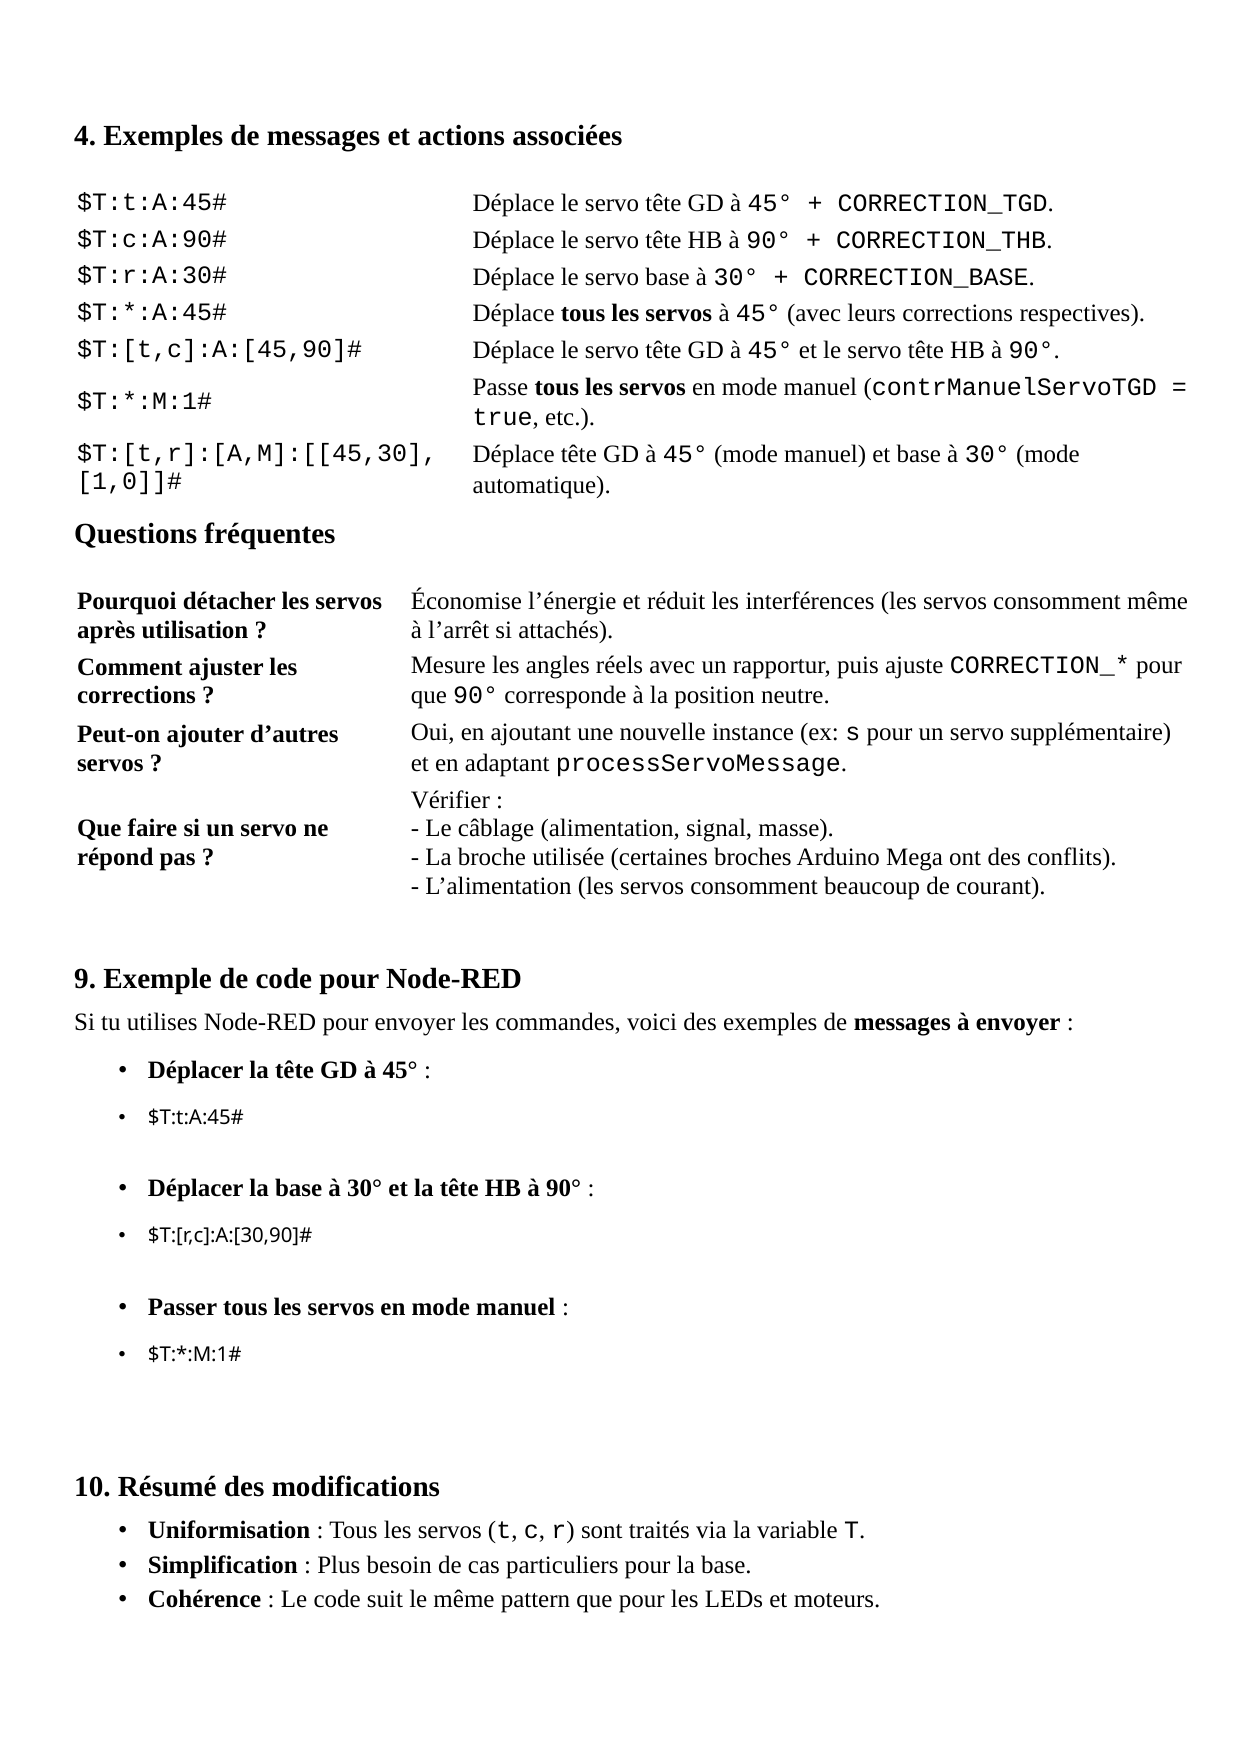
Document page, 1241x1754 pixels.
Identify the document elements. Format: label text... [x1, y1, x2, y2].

table_cell $T:*:A:45# [74, 295, 469, 332]
table_cell Comment ajuster les corrections ? [74, 647, 408, 714]
list Déplacer la base à 30° et la tête HB à 90° : [118, 1173, 1196, 1202]
table_cell Déplace le servo tête GD à 45° + CORRECTION_TGD. [470, 185, 1196, 222]
list Déplacer la tête GD à 45° : [118, 1055, 1196, 1083]
table_cell Pourquoi détacher les servos après utilisation ? [74, 584, 408, 647]
list $T:[r,c]:A:[30,90]# [118, 1221, 1196, 1249]
table_cell $T:t:A:45# [74, 185, 469, 222]
table_cell $T:c:A:90# [74, 222, 469, 259]
subtitle 10. Résumé des modifications [74, 1469, 1196, 1503]
table_cell Que faire si un servo ne répond pas ? [74, 782, 408, 903]
table_cell $T:*:M:1# [74, 369, 469, 436]
table_cell $T:[t,c]:A:[45,90]# [74, 332, 469, 369]
table_header [74, 175, 469, 185]
table_header [408, 573, 1196, 583]
text Si tu utilises Node-RED pour envoyer les commandes, voici des exemples de messages à envoyer : [74, 1007, 1196, 1036]
table_header [74, 164, 91, 175]
table_cell Déplace tous les servos à 45° (avec leurs corrections respectives). [470, 295, 1196, 332]
subtitle 4. Exemples de messages et actions associées [74, 118, 1196, 152]
table_cell Vérifier : - Le câblage (alimentation, signal, masse). - La broche utilisée (certaines broches Arduino Mega ont des conflits). - L’alimentation (les servos consomment beaucoup de courant). [408, 782, 1196, 903]
table_cell Déplace le servo tête HB à 90° + CORRECTION_THB. [470, 222, 1196, 259]
table_cell Économise l’énergie et réduit les interférences (les servos consomment même à l’arrêt si attachés). [408, 584, 1196, 647]
list Passer tous les servos en mode manuel : [118, 1292, 1196, 1321]
table_cell Déplace tête GD à 45° (mode manuel) et base à 30° (mode automatique). [470, 436, 1196, 502]
table_cell Peut-on ajouter d’autres servos ? [74, 714, 408, 782]
table_header [470, 175, 1196, 185]
list $T:*:M:1# [118, 1340, 1196, 1367]
subtitle Questions fréquentes [74, 516, 1196, 550]
list Uniformisation : Tous les servos (t, c, r) sont traités via la variable T. [118, 1515, 1196, 1546]
table_cell Mesure les angles réels avec un rapportur, puis ajuste CORRECTION_* pour que 90° corresponde à la position neutre. [408, 647, 1196, 714]
table_cell Passe tous les servos en mode manuel (contrManuelServoTGD = true, etc.). [470, 369, 1196, 436]
list $T:t:A:45# [118, 1102, 1196, 1130]
table_header [74, 573, 408, 583]
table_cell Déplace le servo base à 30° + CORRECTION_BASE. [470, 259, 1196, 295]
list Simplification : Plus besoin de cas particuliers pour la base. [118, 1551, 1196, 1579]
table_cell Déplace le servo tête GD à 45° et le servo tête HB à 90°. [470, 332, 1196, 369]
table_cell $T:[t,r]:[A,M]:[[45,30],[1,0]]# [74, 436, 469, 502]
list Cohérence : Le code suit le même pattern que pour les LEDs et moteurs. [118, 1584, 1196, 1612]
subtitle 9. Exemple de code pour Node-RED [74, 961, 1196, 995]
table_cell $T:r:A:30# [74, 259, 469, 295]
table_header [74, 562, 91, 573]
table_cell Oui, en ajoutant une nouvelle instance (ex: s pour un servo supplémentaire) et en adaptant processServoMessage. [408, 714, 1196, 782]
